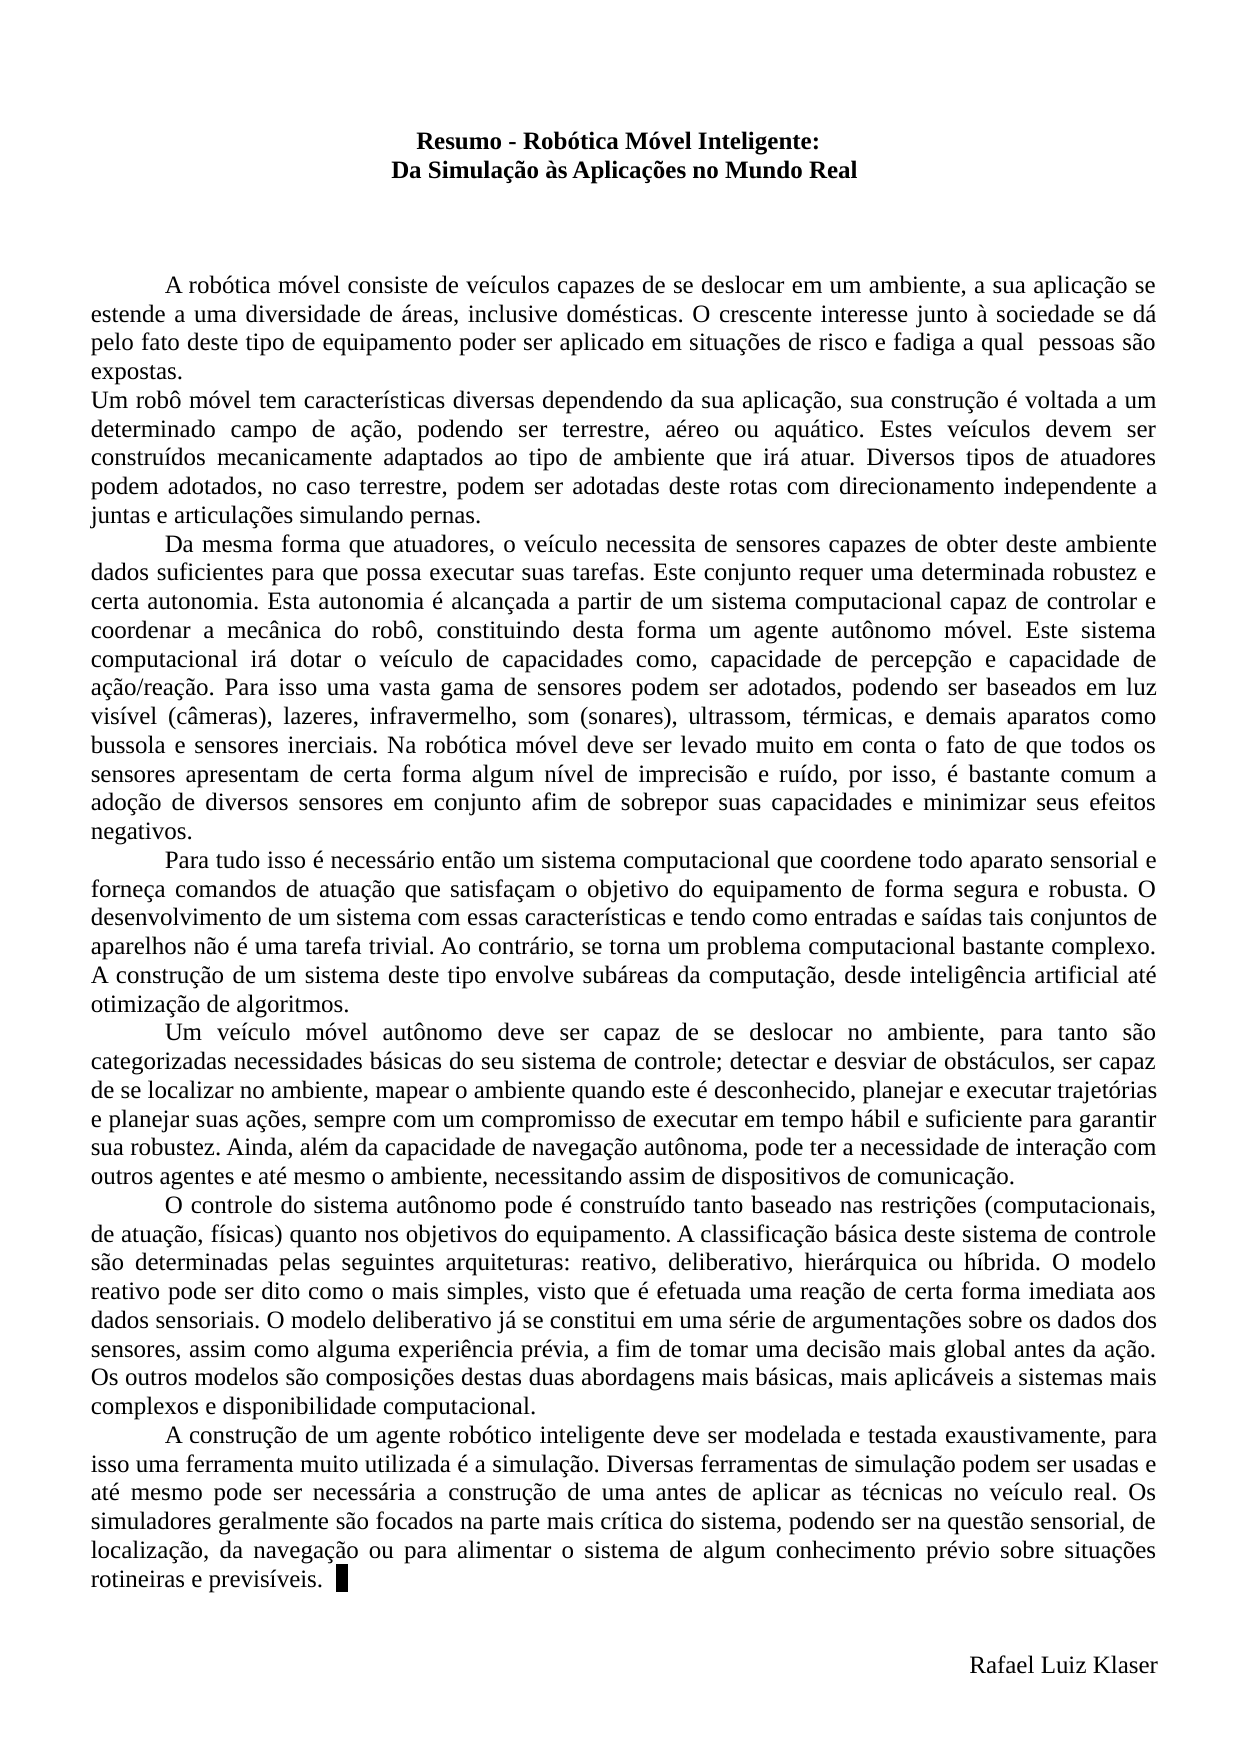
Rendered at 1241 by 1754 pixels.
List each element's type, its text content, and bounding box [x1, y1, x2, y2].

text Um robô móvel tem características diversas dependendo da sua aplicação, sua construção é voltada a um determinado campo de ação, podendo ser terrestre, aéreo ou aquático. Estes veículos devem ser construídos mecanicamente adaptados ao tipo de ambiente que irá atuar. Diversos tipos de atuadores podem adotados, no caso terrestre, podem ser adotadas deste rotas com direcionamento independente a juntas e articulações simulando pernas. [91, 385, 1158, 529]
text Rafael Luiz Klaser [91, 1650, 1158, 1679]
text A robótica móvel consiste de veículos capazes de se deslocar em um ambiente, a sua aplicação se estende a uma diversidade de áreas, inclusive domésticas. O crescente interesse junto à sociedade se dá pelo fato deste tipo de equipamento poder ser aplicado em situações de risco e fadiga a qual pessoas são expostas. [91, 270, 1158, 385]
text Um veículo móvel autônomo deve ser capaz de se deslocar no ambiente, para tanto são categorizadas necessidades básicas do seu sistema de controle; detectar e desviar de obstáculos, ser capaz de se localizar no ambiente, mapear o ambiente quando este é desconhecido, planejar e executar trajetórias e planejar suas ações, sempre com um compromisso de executar em tempo hábil e suficiente para garantir sua robustez. Ainda, além da capacidade de navegação autônoma, pode ter a necessidade de interação com outros agentes e até mesmo o ambiente, necessitando assim de dispositivos de comunicação. [91, 1017, 1158, 1190]
text Para tudo isso é necessário então um sistema computacional que coordene todo aparato sensorial e forneça comandos de atuação que satisfaçam o objetivo do equipamento de forma segura e robusta. O desenvolvimento de um sistema com essas características e tendo como entradas e saídas tais conjuntos de aparelhos não é uma tarefa trivial. Ao contrário, se torna um problema computacional bastante complexo. A construção de um sistema deste tipo envolve subáreas da computação, desde inteligência artificial até otimização de algoritmos. [91, 845, 1158, 1017]
text Da mesma forma que atuadores, o veículo necessita de sensores capazes de obter deste ambiente dados suficientes para que possa executar suas tarefas. Este conjunto requer uma determinada robustez e certa autonomia. Esta autonomia é alcançada a partir de um sistema computacional capaz de controlar e coordenar a mecânica do robô, constituindo desta forma um agente autônomo móvel. Este sistema computacional irá dotar o veículo de capacidades como, capacidade de percepção e capacidade de ação/reação. Para isso uma vasta gama de sensores podem ser adotados, podendo ser baseados em luz visível (câmeras), lazeres, infravermelho, som (sonares), ultrassom, térmicas, e demais aparatos como bussola e sensores inerciais. Na robótica móvel deve ser levado muito em conta o fato de que todos os sensores apresentam de certa forma algum nível de imprecisão e ruído, por isso, é bastante comum a adoção de diversos sensores em conjunto afim de sobrepor suas capacidades e minimizar seus efeitos negativos. [91, 529, 1158, 845]
text A construção de um agente robótico inteligente deve ser modelada e testada exaustivamente, para isso uma ferramenta muito utilizada é a simulação. Diversas ferramentas de simulação podem ser usadas e até mesmo pode ser necessária a construção de uma antes de aplicar as técnicas no veículo real. Os simuladores geralmente são focados na parte mais crítica do sistema, podendo ser na questão sensorial, de localização, da navegação ou para alimentar o sistema de algum conhecimento prévio sobre situações rotineiras e previsíveis. [91, 1420, 1158, 1592]
text O controle do sistema autônomo pode é construído tanto baseado nas restrições (computacionais, de atuação, físicas) quanto nos objetivos do equipamento. A classificação básica deste sistema de controle são determinadas pelas seguintes arquiteturas: reativo, deliberativo, hierárquica ou híbrida. O modelo reativo pode ser dito como o mais simples, visto que é efetuada uma reação de certa forma imediata aos dados sensoriais. O modelo deliberativo já se constitui em uma série de argumentações sobre os dados dos sensores, assim como alguma experiência prévia, a fim de tomar uma decisão mais global antes da ação. Os outros modelos são composições destas duas abordagens mais básicas, mais aplicáveis a sistemas mais complexos e disponibilidade computacional. [91, 1190, 1158, 1420]
text Resumo - Robótica Móvel Inteligente: [91, 126, 1158, 155]
text Da Simulação às Aplicações no Mundo Real [91, 155, 1158, 184]
